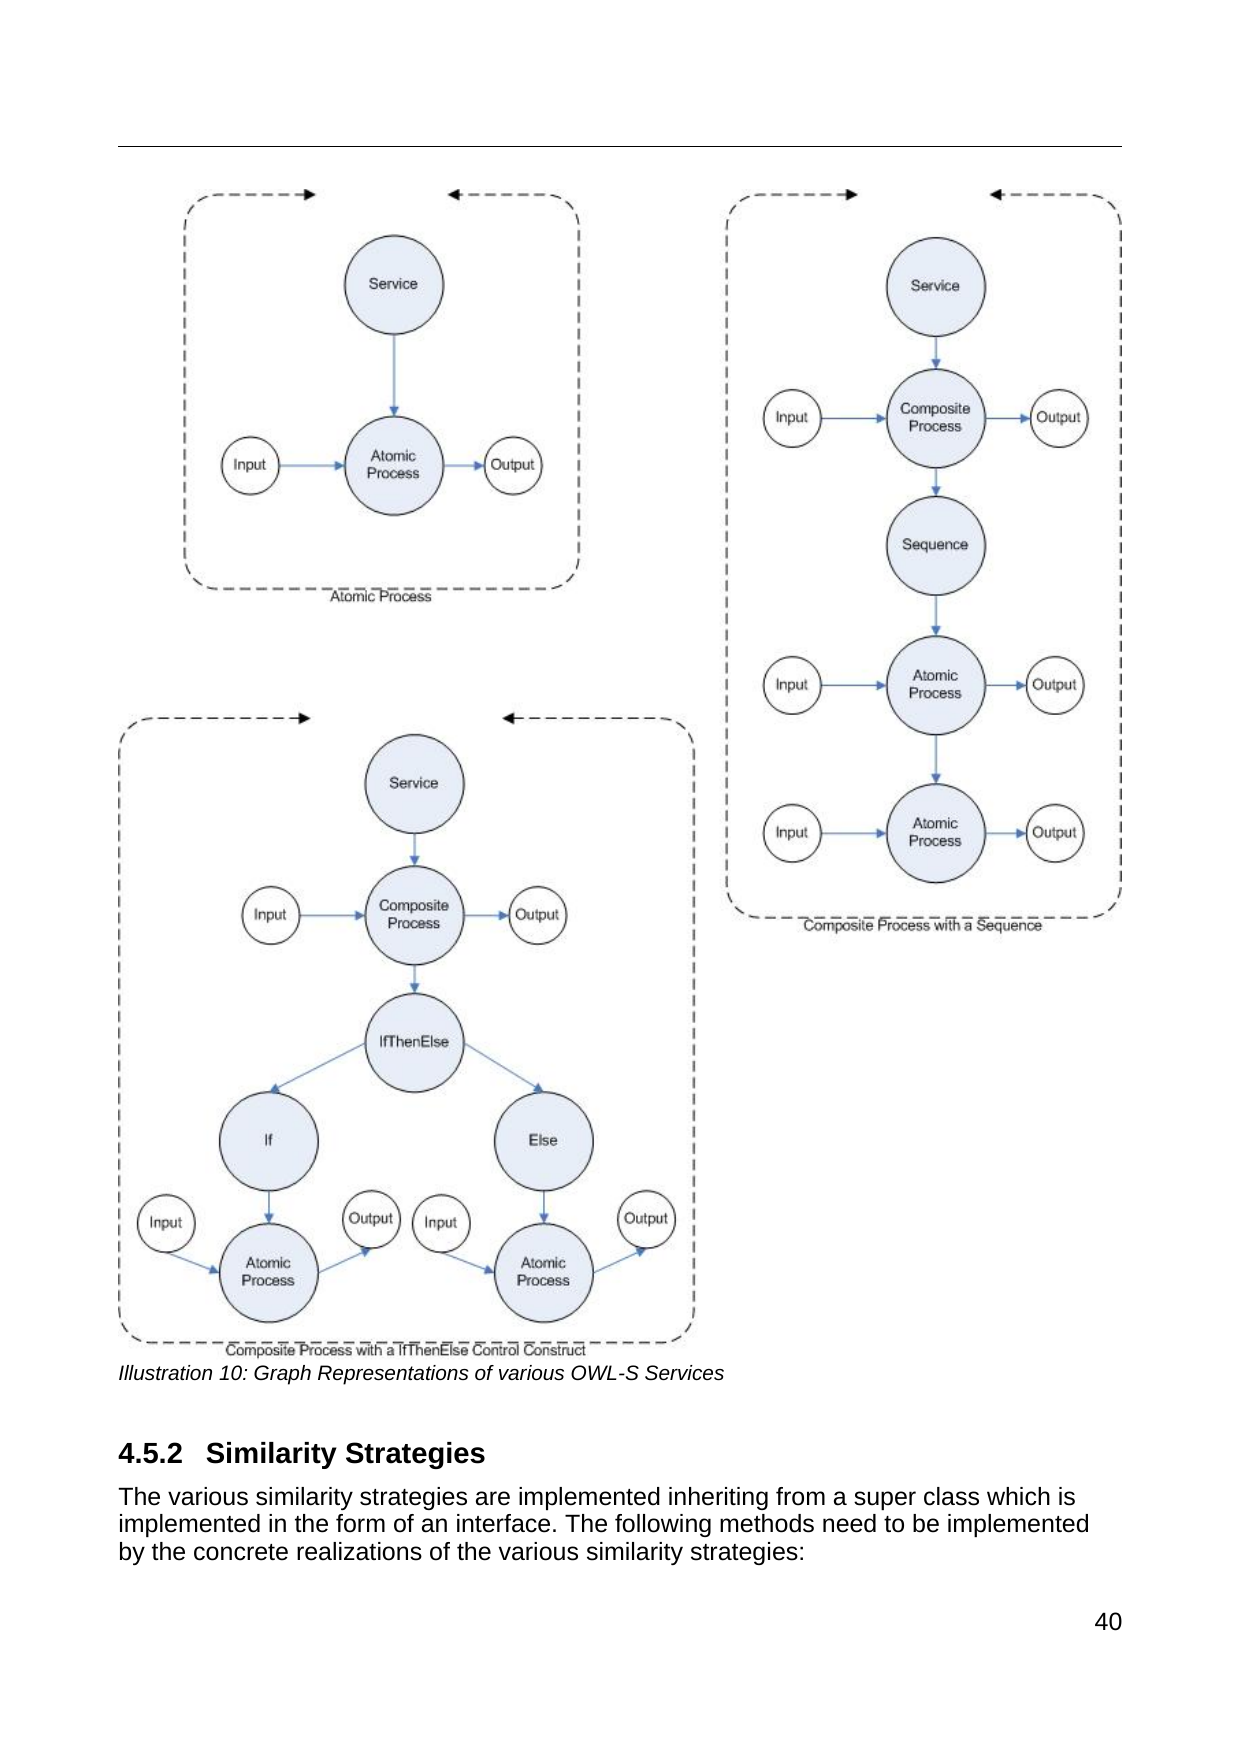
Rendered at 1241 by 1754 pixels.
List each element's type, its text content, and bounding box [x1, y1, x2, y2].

text Illustration 10: Graph Representations of various OWL-S Services [118, 1361, 1122, 1384]
text The various similarity strategies are implemented inheriting from a super class which is implemented in the form of an interface. The following methods need to be implemented by the concrete realizations of the various similarity strategies: [118, 1482, 1122, 1566]
subtitle Similarity Strategies [118, 1437, 1122, 1470]
picture [118, 189, 1122, 1361]
